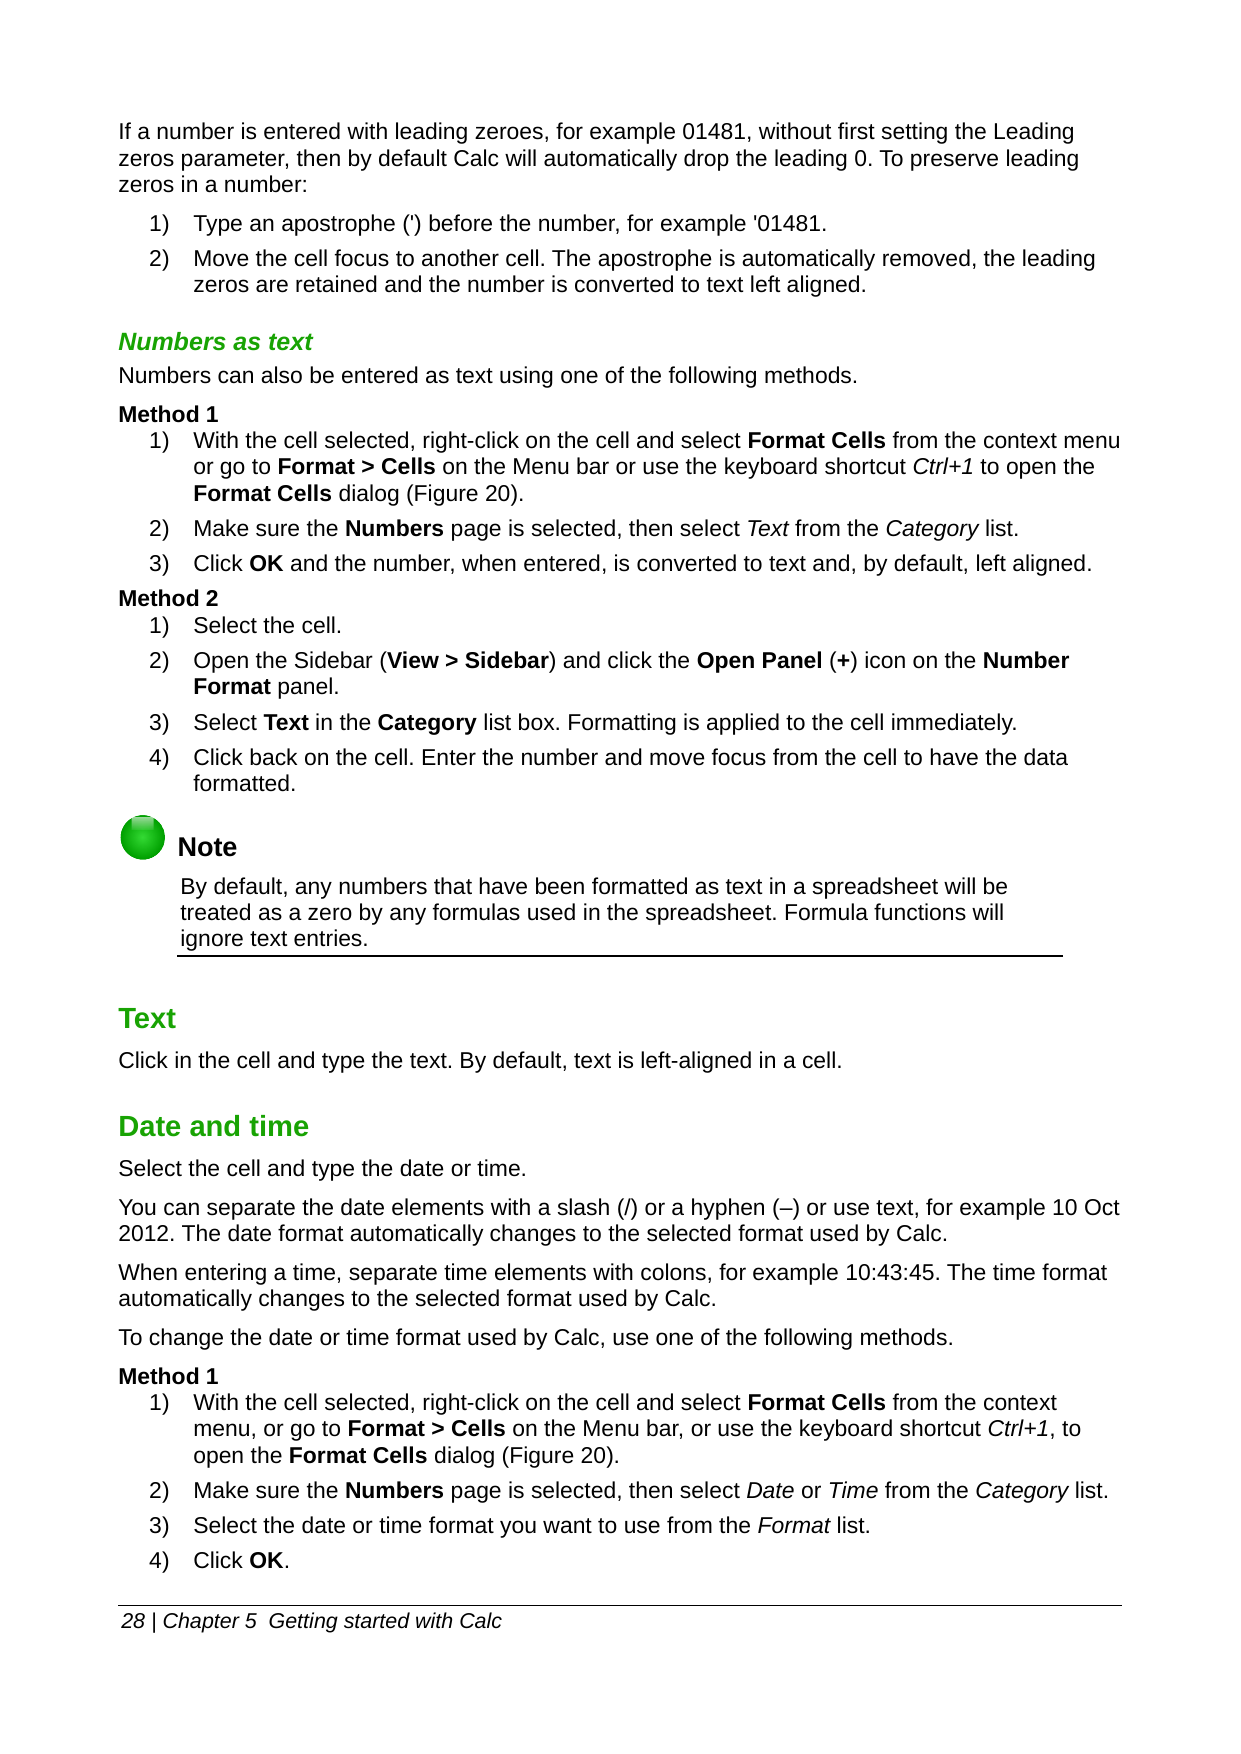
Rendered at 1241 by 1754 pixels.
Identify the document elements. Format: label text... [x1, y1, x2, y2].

list Select Text in the Category list box. Formatting is applied to the cell immediately. [169, 708, 1122, 735]
subtitle Note [118, 813, 1122, 862]
list Select the cell. [169, 612, 1122, 638]
text You can separate the date elements with a slash (/) or a hyphen (–) or use text, for example 10 Oct 2012. The date format automatically changes to the selected format used by Calc. [118, 1193, 1122, 1246]
text Click in the cell and type the text. By default, text is left-aligned in a cell. [118, 1047, 1122, 1073]
list Click OK. [169, 1547, 1122, 1574]
text Method 1 [118, 1363, 1122, 1389]
subtitle Numbers as text [118, 327, 1122, 356]
text Method 1 [118, 401, 1122, 427]
list With the cell selected, right-click on the cell and select Format Cells from the context menu or go to Format > Cells on the Menu bar or use the keyboard shortcut Ctrl+1 to open the Format Cells dialog (Figure 20). [169, 427, 1122, 506]
text Method 2 [118, 585, 1122, 612]
list Make sure the Numbers page is selected, then select Text from the Category list. [169, 515, 1122, 541]
list Select the date or time format you want to use from the Format list. [169, 1512, 1122, 1538]
list Type an apostrophe (') before the number, for example '01481. [169, 210, 1122, 236]
list Click back on the cell. Enter the number and move focus from the cell to have the data formatted. [169, 744, 1122, 796]
list With the cell selected, right-click on the cell and select Format Cells from the context menu, or go to Format > Cells on the Menu bar, or use the keyboard shortcut Ctrl+1, to open the Format Cells dialog (Figure 20). [169, 1389, 1122, 1468]
text Select the cell and type the date or time. [118, 1154, 1122, 1181]
list Move the cell focus to another cell. The apostrophe is automatically removed, the leading zeros are retained and the number is converted to text left aligned. [169, 245, 1122, 298]
list Make sure the Numbers page is selected, then select Date or Time from the Category list. [169, 1477, 1122, 1503]
list Open the Sidebar (View > Sidebar) and click the Open Panel (+) icon on the Number Format panel. [169, 647, 1122, 699]
text Numbers can also be entered as text using one of the following methods. [118, 362, 1122, 388]
text By default, any numbers that have been formatted as text in a spreadsheet will be treated as a zero by any formulas used in the spreadsheet. Formula functions will ignore text entries. [177, 869, 1063, 955]
subtitle Text [118, 1001, 1122, 1035]
text If a number is entered with leading zeroes, for example 01481, without first setting the Leading zeros parameter, then by default Calc will automatically drop the leading 0. To preserve leading zeros in a number: [118, 118, 1122, 197]
text To change the date or time format used by Calc, use one of the following methods. [118, 1324, 1122, 1350]
subtitle Date and time [118, 1109, 1122, 1143]
list Click OK and the number, when entered, is converted to text and, by default, left aligned. [169, 550, 1122, 576]
text When entering a time, separate time elements with colons, for example 10:43:45. The time format automatically changes to the selected format used by Calc. [118, 1259, 1122, 1311]
